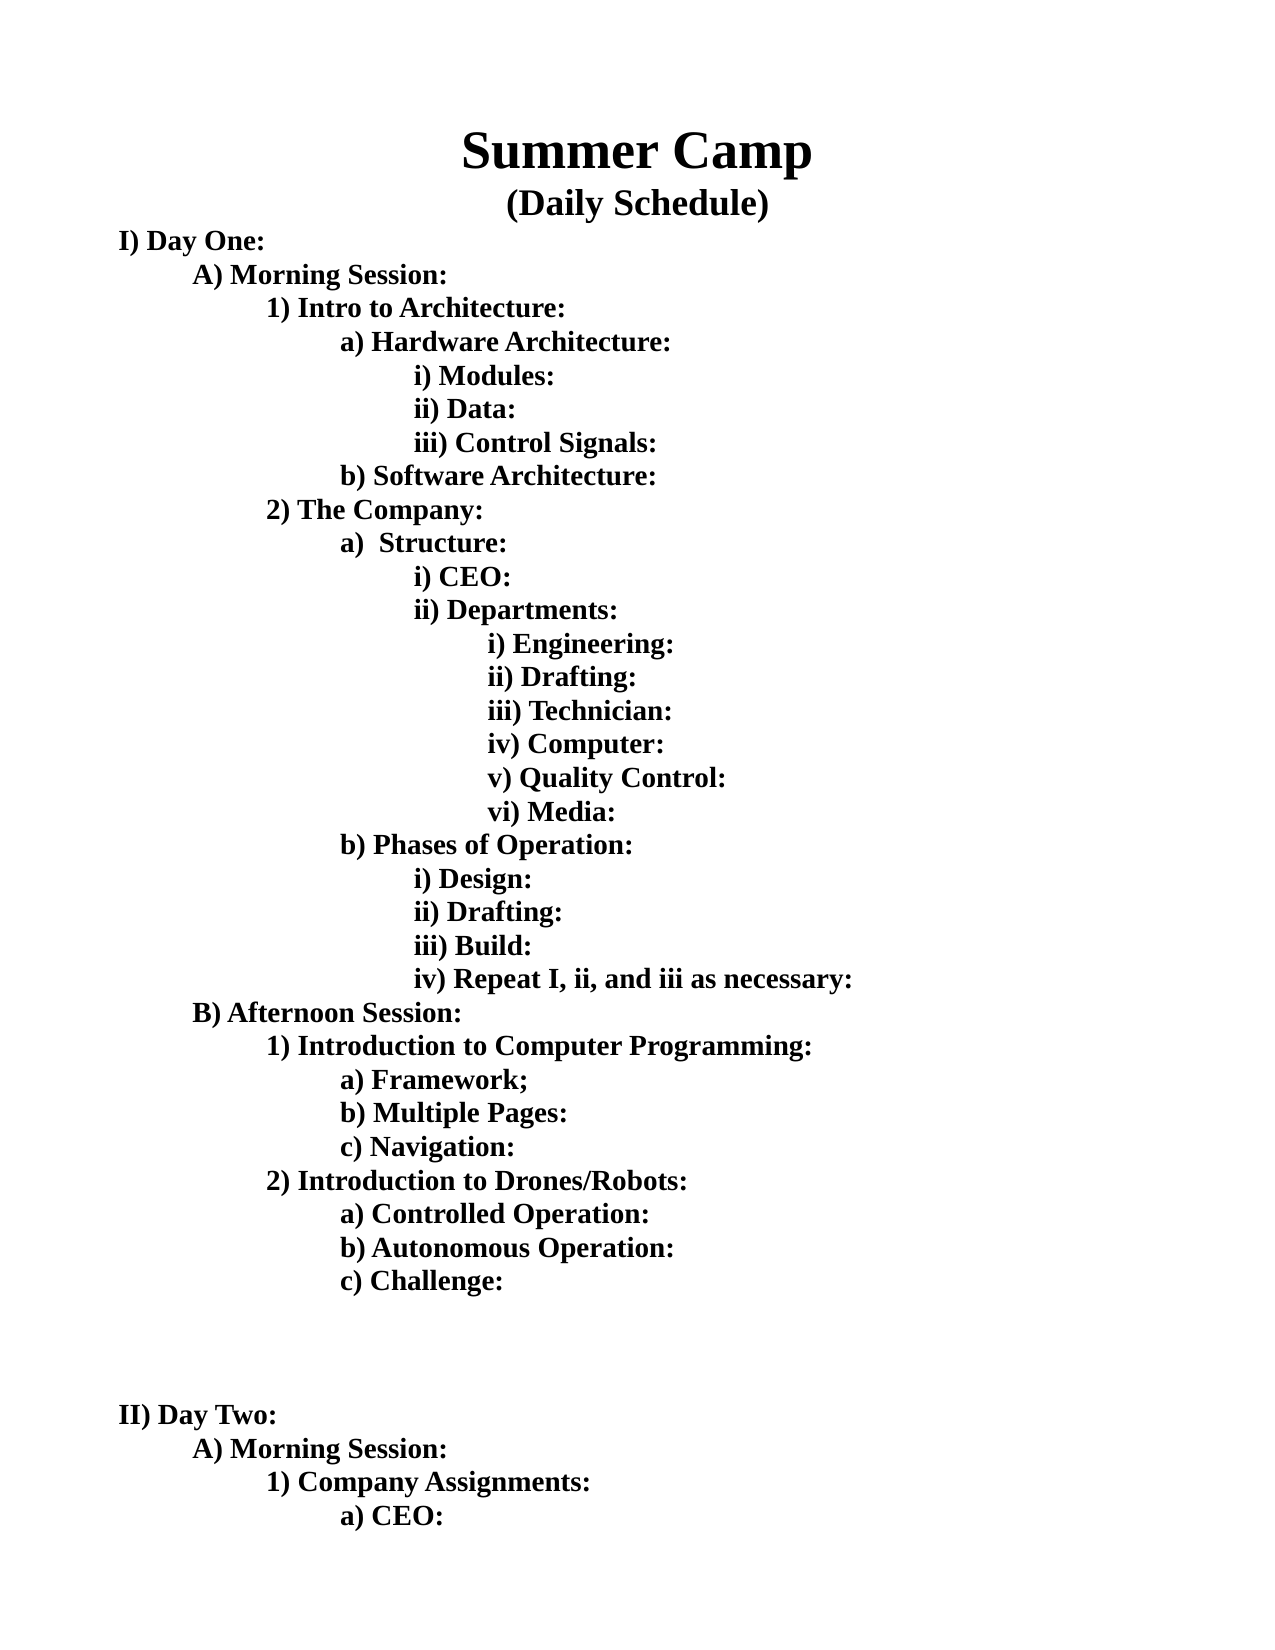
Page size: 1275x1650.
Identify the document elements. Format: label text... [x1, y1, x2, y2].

text v) Quality Control: [487, 760, 1157, 794]
text b) Software Architecture: [340, 458, 1157, 492]
text b) Autonomous Operation: [340, 1230, 1157, 1263]
text ii) Drafting: [487, 659, 1157, 693]
text I) Day One: [118, 223, 1157, 257]
text 2) The Company: [266, 492, 1157, 525]
text vi) Media: [487, 794, 1157, 827]
text iii) Build: [413, 928, 1157, 961]
text i) Design: [413, 861, 1157, 894]
text b) Phases of Operation: [340, 827, 1157, 861]
text 1) Intro to Architecture: [266, 291, 1157, 324]
text c) Challenge: [340, 1263, 1157, 1297]
text 2) Introduction to Drones/Robots: [266, 1163, 1157, 1196]
text i) Engineering: [487, 626, 1157, 659]
text a) Structure: [340, 525, 1157, 559]
text ii) Data: [413, 391, 1157, 425]
text A) Morning Session: [192, 1431, 1157, 1464]
text a) CEO: [340, 1498, 1157, 1532]
text iv) Computer: [487, 727, 1157, 760]
text II) Day Two: [118, 1397, 1157, 1431]
text ii) Departments: [413, 592, 1157, 626]
text iii) Control Signals: [413, 425, 1157, 458]
text 1) Introduction to Computer Programming: [266, 1028, 1157, 1062]
text a) Controlled Operation: [340, 1196, 1157, 1230]
text iv) Repeat I, ii, and iii as necessary: [413, 961, 1157, 995]
text B) Afternoon Session: [192, 995, 1157, 1028]
text (Daily Schedule) [118, 180, 1157, 223]
text a) Framework; [340, 1062, 1157, 1096]
text iii) Technician: [487, 693, 1157, 727]
text a) Hardware Architecture: [340, 324, 1157, 358]
text Summer Camp [118, 118, 1157, 180]
text i) CEO: [413, 559, 1157, 592]
text A) Morning Session: [192, 257, 1157, 291]
text c) Navigation: [340, 1129, 1157, 1163]
text b) Multiple Pages: [340, 1096, 1157, 1129]
text 1) Company Assignments: [266, 1464, 1157, 1498]
text i) Modules: [413, 358, 1157, 391]
text ii) Drafting: [413, 894, 1157, 928]
